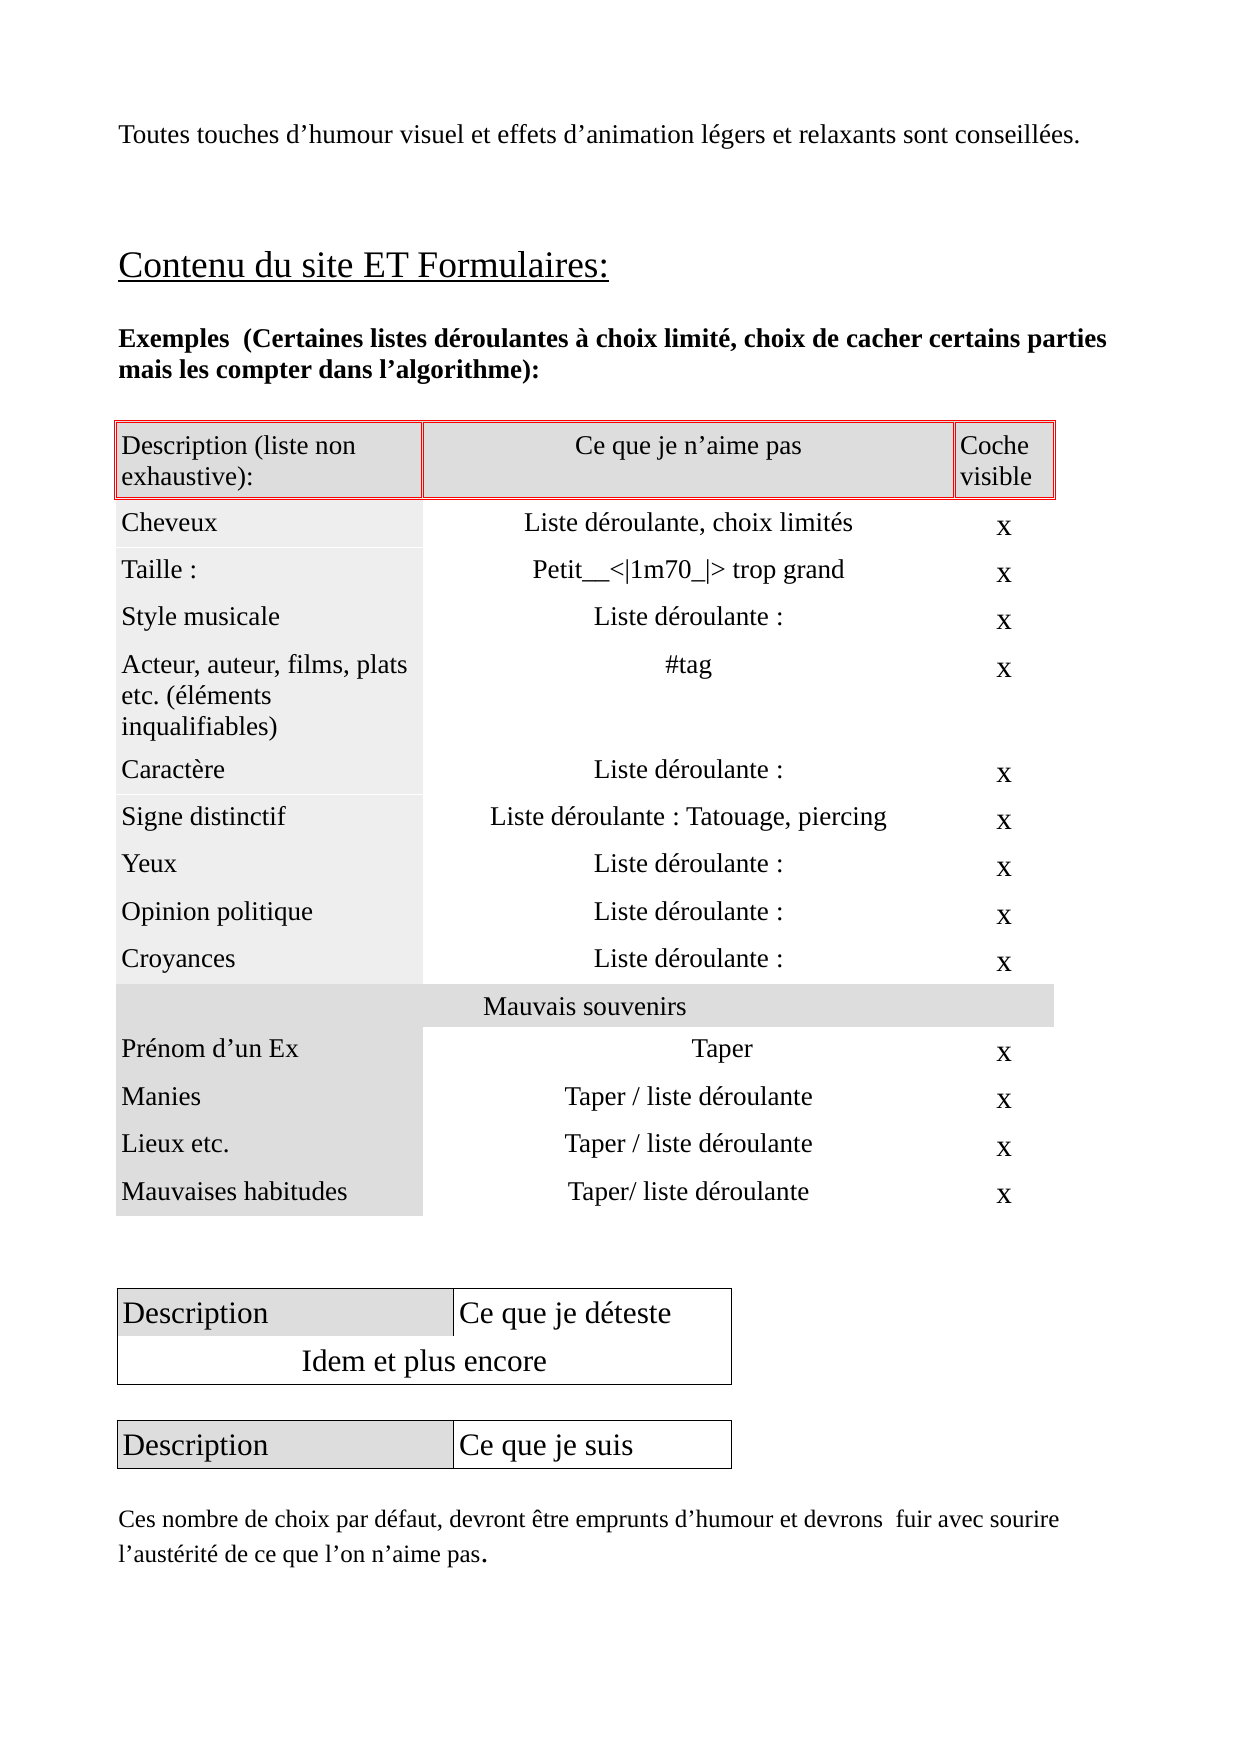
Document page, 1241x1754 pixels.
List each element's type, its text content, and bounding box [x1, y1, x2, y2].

table_cell Idem et plus encore [118, 1336, 731, 1383]
table_cell #tag [423, 642, 954, 747]
table_cell Cheveux [116, 500, 423, 547]
table_cell Lieux etc. [116, 1121, 423, 1169]
table_cell x [954, 889, 1054, 937]
table_cell x [954, 548, 1054, 595]
table_cell Prénom d’un Ex [116, 1027, 423, 1074]
table_cell Acteur, auteur, films, plats etc. (éléments inqualifiables) [116, 642, 423, 747]
table_cell Liste déroulante : [423, 937, 954, 984]
table_cell x [954, 1169, 1054, 1216]
text Ces nombre de choix par défaut, devront être emprunts d’humour et devrons fuir avec sourire l’austérité de ce que l’on n’aime pas. [118, 1504, 1122, 1569]
table_cell x [954, 795, 1054, 842]
table_header Description (liste non exhaustive): [117, 423, 421, 497]
table_cell Taper/ liste déroulante [423, 1169, 954, 1216]
table_cell Caractère [116, 747, 423, 794]
table_cell Liste déroulante : [423, 842, 954, 889]
text Toutes touches d’humour visuel et effets d’animation légers et relaxants sont conseillées. [118, 118, 1122, 149]
table_cell x [954, 937, 1054, 984]
table_cell Liste déroulante : [423, 747, 954, 794]
text Exemples (Certaines listes déroulantes à choix limité, choix de cacher certains parties mais les compter dans l’algorithme): [118, 322, 1122, 384]
table_cell x [954, 1121, 1054, 1169]
table_cell x [954, 642, 1054, 747]
table_header Ce que je suis [454, 1421, 731, 1468]
table_cell Opinion politique [116, 889, 423, 937]
table_cell Petit__<|1m70_|> trop grand [423, 548, 954, 595]
table_header Description [118, 1421, 453, 1468]
text Contenu du site ET Formulaires: [118, 243, 1122, 286]
table_cell x [954, 842, 1054, 889]
table_cell x [954, 747, 1054, 794]
table_cell x [954, 595, 1054, 642]
table_cell x [954, 1027, 1054, 1074]
table_cell Mauvais souvenirs [116, 984, 1054, 1027]
table_cell Liste déroulante : [423, 595, 954, 642]
table_cell Mauvaises habitudes [116, 1169, 423, 1216]
table_cell Signe distinctif [116, 795, 423, 842]
table_cell Taper / liste déroulante [423, 1121, 954, 1169]
table_cell Taille : [116, 548, 423, 595]
table_cell Taper / liste déroulante [423, 1074, 954, 1121]
table_cell Croyances [116, 937, 423, 984]
table_cell Style musicale [116, 595, 423, 642]
table_header Coche visible [956, 423, 1053, 497]
table_cell x [954, 500, 1054, 547]
table_header Ce que je déteste [454, 1289, 731, 1336]
table_cell Taper [423, 1027, 954, 1074]
table_cell Yeux [116, 842, 423, 889]
table_header Description [118, 1289, 453, 1336]
table_cell Liste déroulante, choix limités [423, 500, 954, 547]
table_cell Liste déroulante : Tatouage, piercing [423, 795, 954, 842]
table_cell x [954, 1074, 1054, 1121]
table_cell Liste déroulante : [423, 889, 954, 937]
table_cell Manies [116, 1074, 423, 1121]
table_header Ce que je n’aime pas [424, 423, 953, 497]
